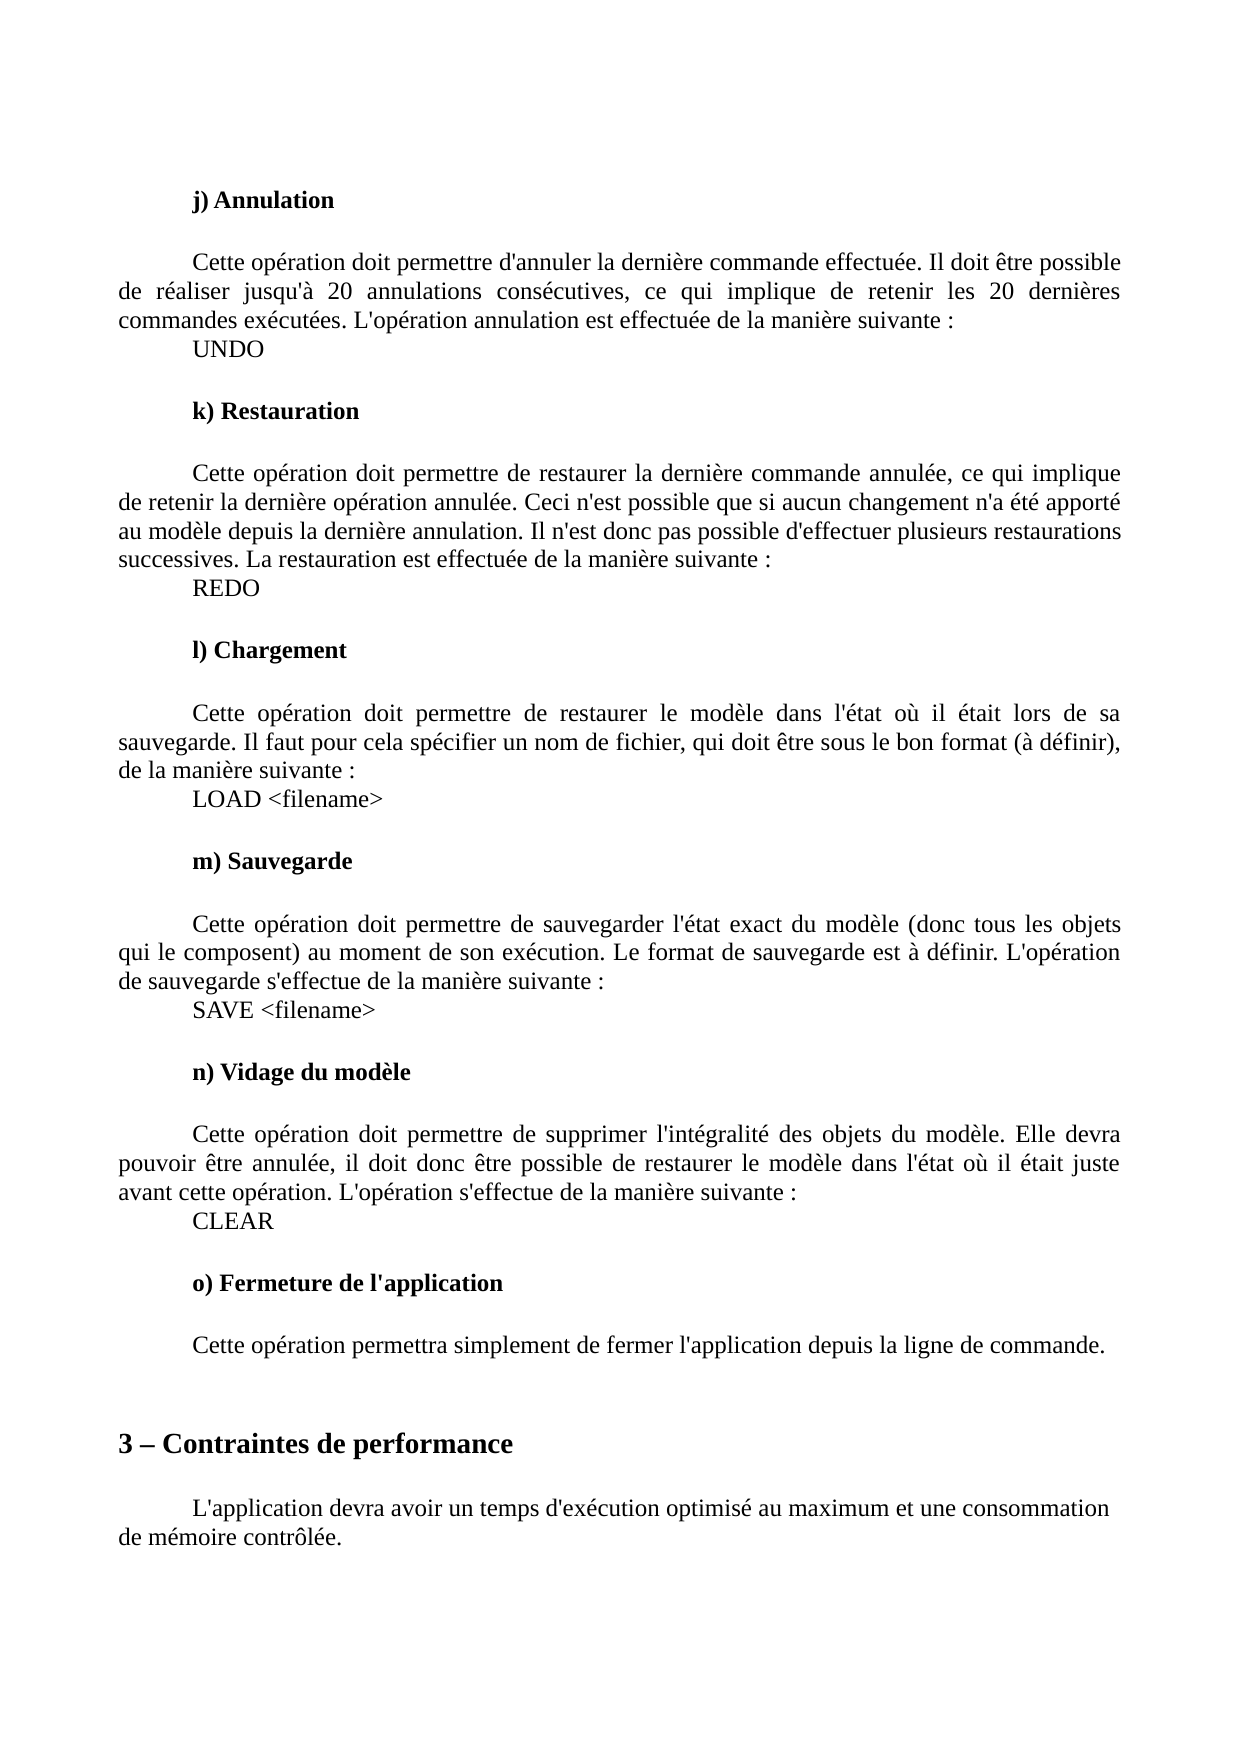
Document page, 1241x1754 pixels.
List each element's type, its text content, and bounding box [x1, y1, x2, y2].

text n) Vidage du modèle [118, 1057, 1122, 1086]
text Cette opération doit permettre de restaurer le modèle dans l'état où il était lors de sa sauvegarde. Il faut pour cela spécifier un nom de fichier, qui doit être sous le bon format (à définir), de la manière suivante : [118, 698, 1122, 784]
text o) Fermeture de l'application [118, 1268, 1122, 1297]
text l) Chargement [118, 636, 1122, 664]
text L'application devra avoir un temps d'exécution optimisé au maximum et une consommation de mémoire contrôlée. [118, 1493, 1122, 1551]
text Cette opération doit permettre de restaurer la dernière commande annulée, ce qui implique de retenir la dernière opération annulée. Ceci n'est possible que si aucun changement n'a été apporté au modèle depuis la dernière annulation. Il n'est donc pas possible d'effectuer plusieurs restaurations successives. La restauration est effectuée de la manière suivante : [118, 458, 1122, 573]
text LOAD <filename> [118, 784, 1122, 813]
text Cette opération doit permettre de supprimer l'intégralité des objets du modèle. Elle devra pouvoir être annulée, il doit donc être possible de restaurer le modèle dans l'état où il était juste avant cette opération. L'opération s'effectue de la manière suivante : [118, 1119, 1122, 1206]
text m) Sauvegarde [118, 846, 1122, 875]
text j) Annulation [118, 185, 1122, 214]
text 3 – Contraintes de performance [118, 1426, 1122, 1460]
text Cette opération doit permettre d'annuler la dernière commande effectuée. Il doit être possible de réaliser jusqu'à 20 annulations consécutives, ce qui implique de retenir les 20 dernières commandes exécutées. L'opération annulation est effectuée de la manière suivante : [118, 247, 1122, 334]
text REDO [118, 573, 1122, 602]
text CLEAR [118, 1206, 1122, 1234]
text UNDO [118, 334, 1122, 362]
text k) Restauration [118, 396, 1122, 425]
text Cette opération doit permettre de sauvegarder l'état exact du modèle (donc tous les objets qui le composent) au moment de son exécution. Le format de sauvegarde est à définir. L'opération de sauvegarde s'effectue de la manière suivante : [118, 909, 1122, 995]
text SAVE <filename> [118, 995, 1122, 1024]
text Cette opération permettra simplement de fermer l'application depuis la ligne de commande. [118, 1330, 1122, 1359]
